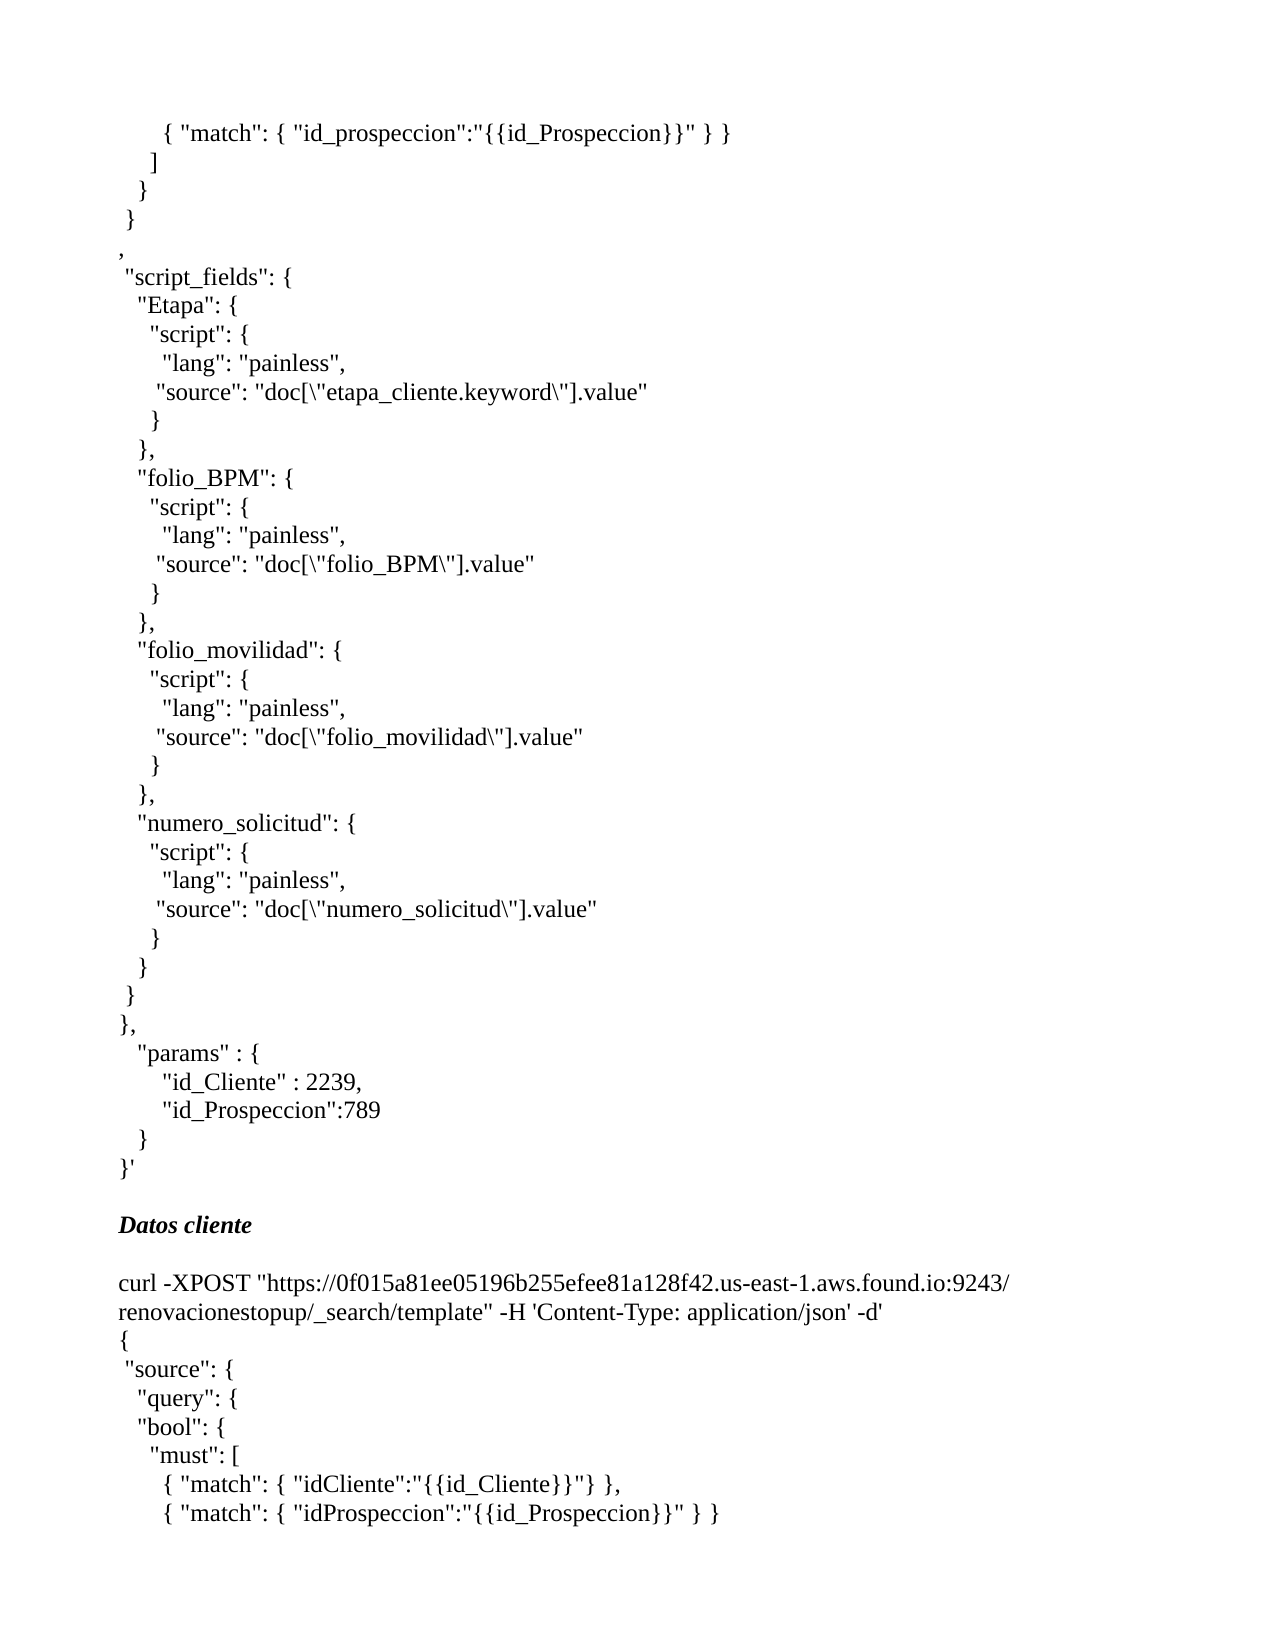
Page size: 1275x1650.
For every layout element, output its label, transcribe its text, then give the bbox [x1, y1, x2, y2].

text curl -XPOST "https://0f015a81ee05196b255efee81a128f42.us-east-1.aws.found.io:9243/renovacionestopup/_search/template" -H 'Content-Type: application/json' -d' [118, 1268, 1157, 1326]
text } [118, 204, 1157, 233]
text "params" : { [118, 1038, 1157, 1067]
text "source": { [118, 1354, 1157, 1383]
text { "match": { "idProspeccion":"{{id_Prospeccion}}" } } [118, 1498, 1157, 1527]
text "numero_solicitud": { [118, 808, 1157, 837]
text ] [118, 147, 1157, 176]
text { "match": { "id_prospeccion":"{{id_Prospeccion}}" } } [118, 118, 1157, 147]
text } [118, 176, 1157, 204]
text }' [118, 1153, 1157, 1182]
text "folio_movilidad": { [118, 636, 1157, 664]
text "script": { [118, 664, 1157, 693]
text "must": [ [118, 1441, 1157, 1469]
text , [118, 233, 1157, 262]
text Datos cliente [118, 1211, 1157, 1239]
text } [118, 578, 1157, 607]
text "bool": { [118, 1412, 1157, 1441]
text "source": "doc[\"etapa_cliente.keyword\"].value" [118, 377, 1157, 406]
text "lang": "painless", [118, 693, 1157, 722]
text }, [118, 1009, 1157, 1038]
text "Etapa": { [118, 291, 1157, 319]
text "lang": "painless", [118, 521, 1157, 549]
text }, [118, 607, 1157, 636]
text "source": "doc[\"folio_BPM\"].value" [118, 549, 1157, 578]
text } [118, 981, 1157, 1009]
text } [118, 406, 1157, 434]
text "source": "doc[\"folio_movilidad\"].value" [118, 722, 1157, 751]
text }, [118, 434, 1157, 463]
text "script": { [118, 837, 1157, 866]
text "id_Prospeccion":789 [118, 1096, 1157, 1124]
text } [118, 1124, 1157, 1153]
text "script": { [118, 319, 1157, 348]
text } [118, 952, 1157, 981]
text "lang": "painless", [118, 348, 1157, 377]
text "script_fields": { [118, 262, 1157, 291]
text "id_Cliente" : 2239, [118, 1067, 1157, 1096]
text { [118, 1326, 1157, 1354]
text { "match": { "idCliente":"{{id_Cliente}}"} }, [118, 1469, 1157, 1498]
text } [118, 923, 1157, 952]
text } [118, 751, 1157, 779]
text }, [118, 779, 1157, 808]
text "lang": "painless", [118, 866, 1157, 894]
text "folio_BPM": { [118, 463, 1157, 492]
text "script": { [118, 492, 1157, 521]
text "query": { [118, 1383, 1157, 1412]
text "source": "doc[\"numero_solicitud\"].value" [118, 894, 1157, 923]
